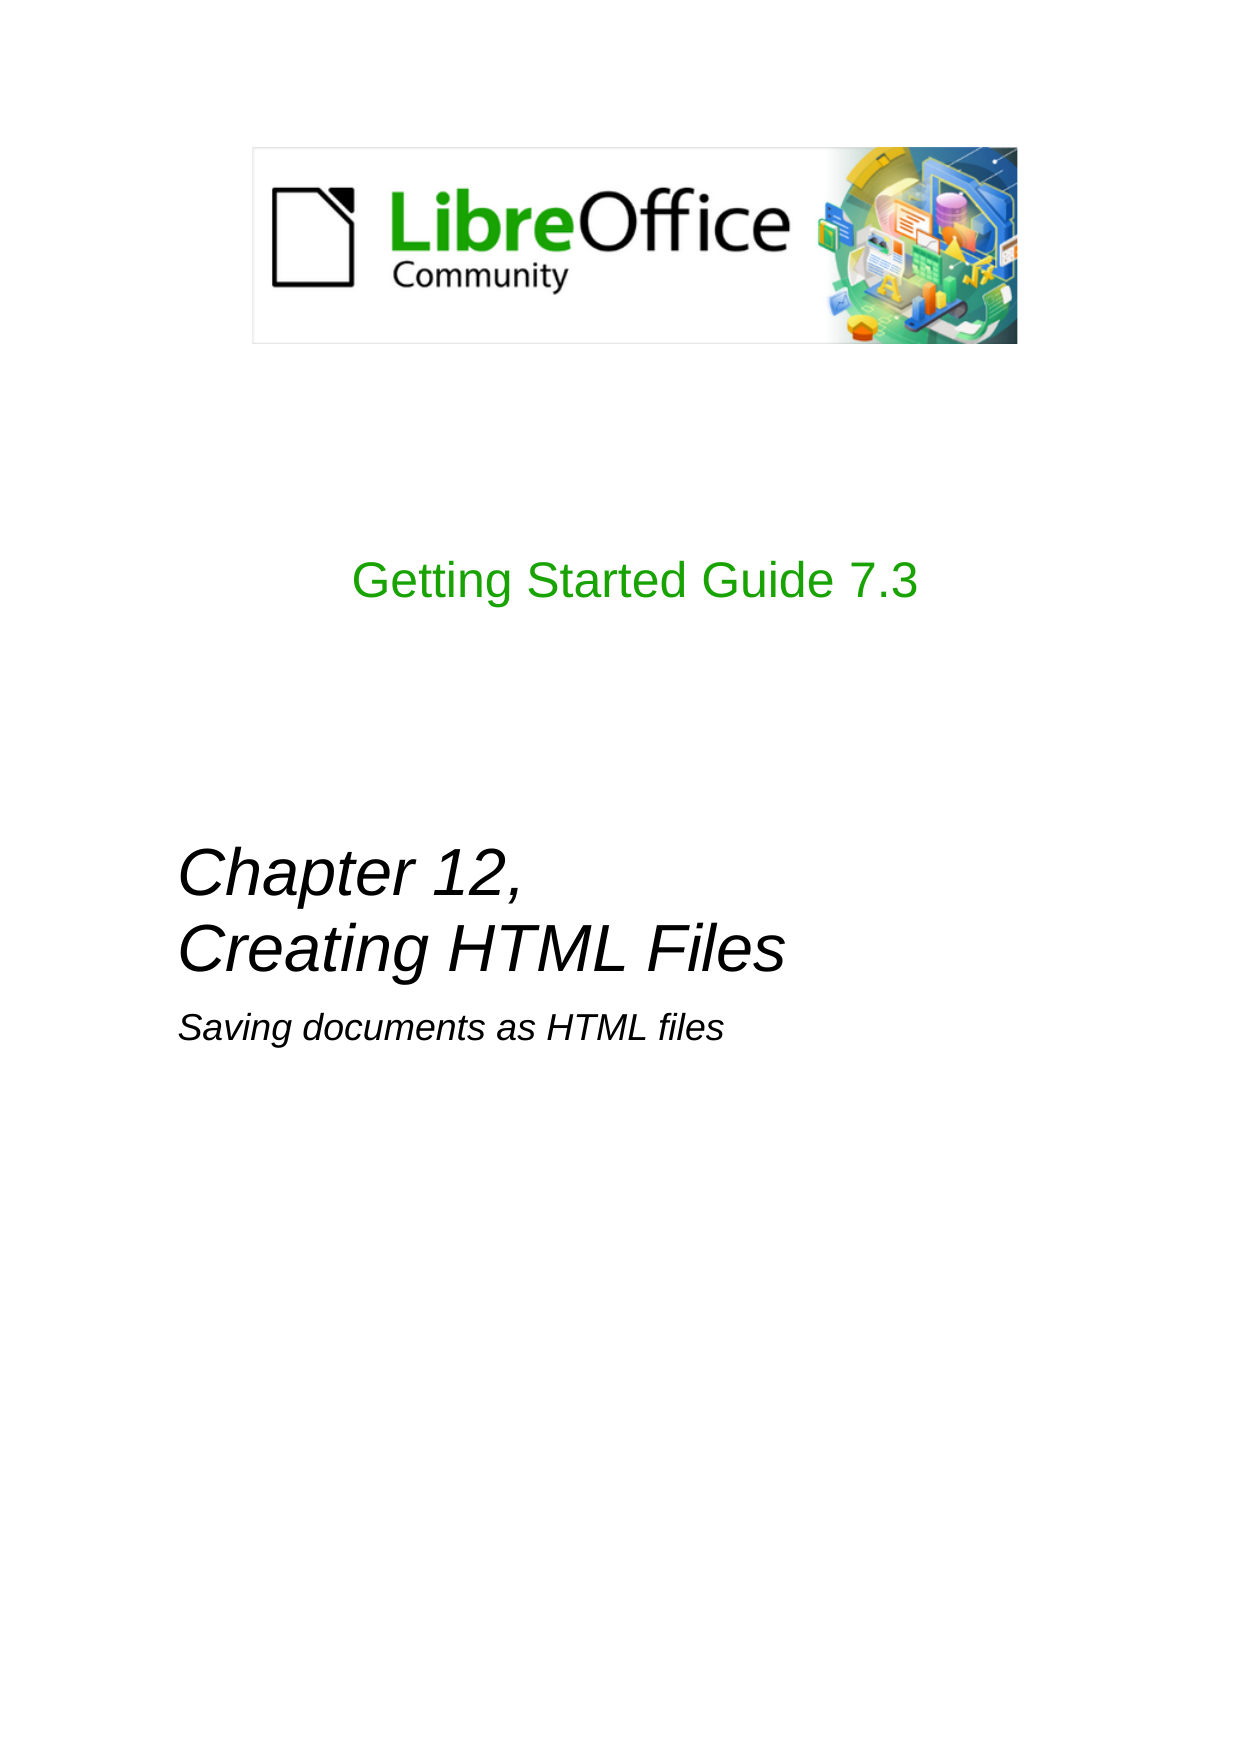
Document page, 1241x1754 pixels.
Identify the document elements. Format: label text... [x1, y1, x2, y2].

subtitle Saving documents as HTML files [177, 1006, 1093, 1049]
title Chapter 12, Creating HTML Files [177, 833, 1093, 986]
picture [252, 147, 1018, 344]
text Getting Started Guide 7.3 [177, 550, 1093, 608]
